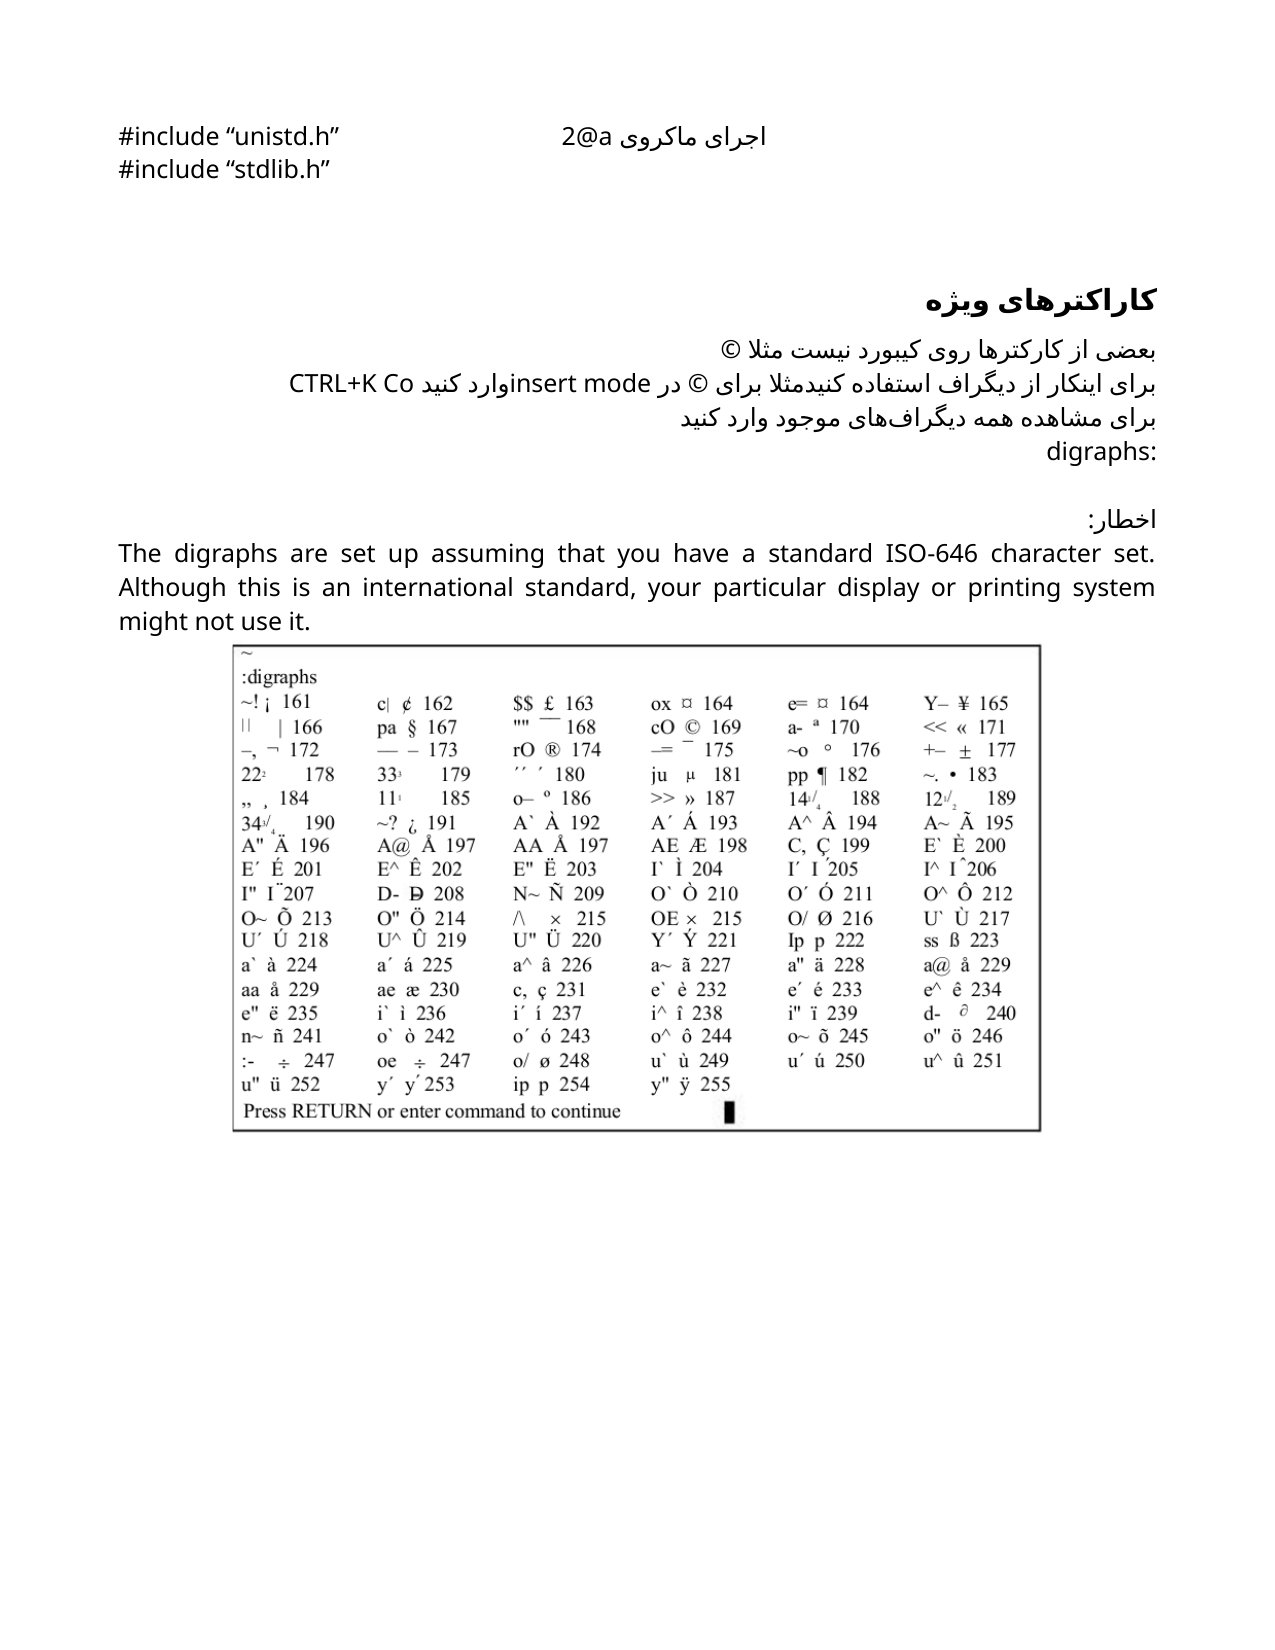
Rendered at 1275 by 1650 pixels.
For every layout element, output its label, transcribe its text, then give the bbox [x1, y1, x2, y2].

text اخطار: [118, 502, 1157, 536]
text The digraphs are set up assuming that you have a standard ISO-646 character set. Although this is an international standard, your particular display or printing system might not use it. [118, 536, 1157, 638]
text :digraphs [118, 434, 1157, 468]
text #include “stdlib.h” [118, 152, 1157, 186]
picture [232, 638, 1043, 1133]
subtitle کاراکترهای ویژه [118, 279, 1157, 319]
text بعضی از کارکتر‌ها روی کیبورد نیست مثلا © [118, 332, 1157, 366]
text برای اینکار از دیگراف استفاده کنیدمثلا برای © در insert modeوارد کنید CTRL+K Co [118, 366, 1157, 400]
text برای مشاهده همه دیگراف‌های موجود وارد کنید [118, 400, 1157, 434]
text #include “unistd.h” 2@a اجرای ماکروی [118, 118, 1157, 152]
